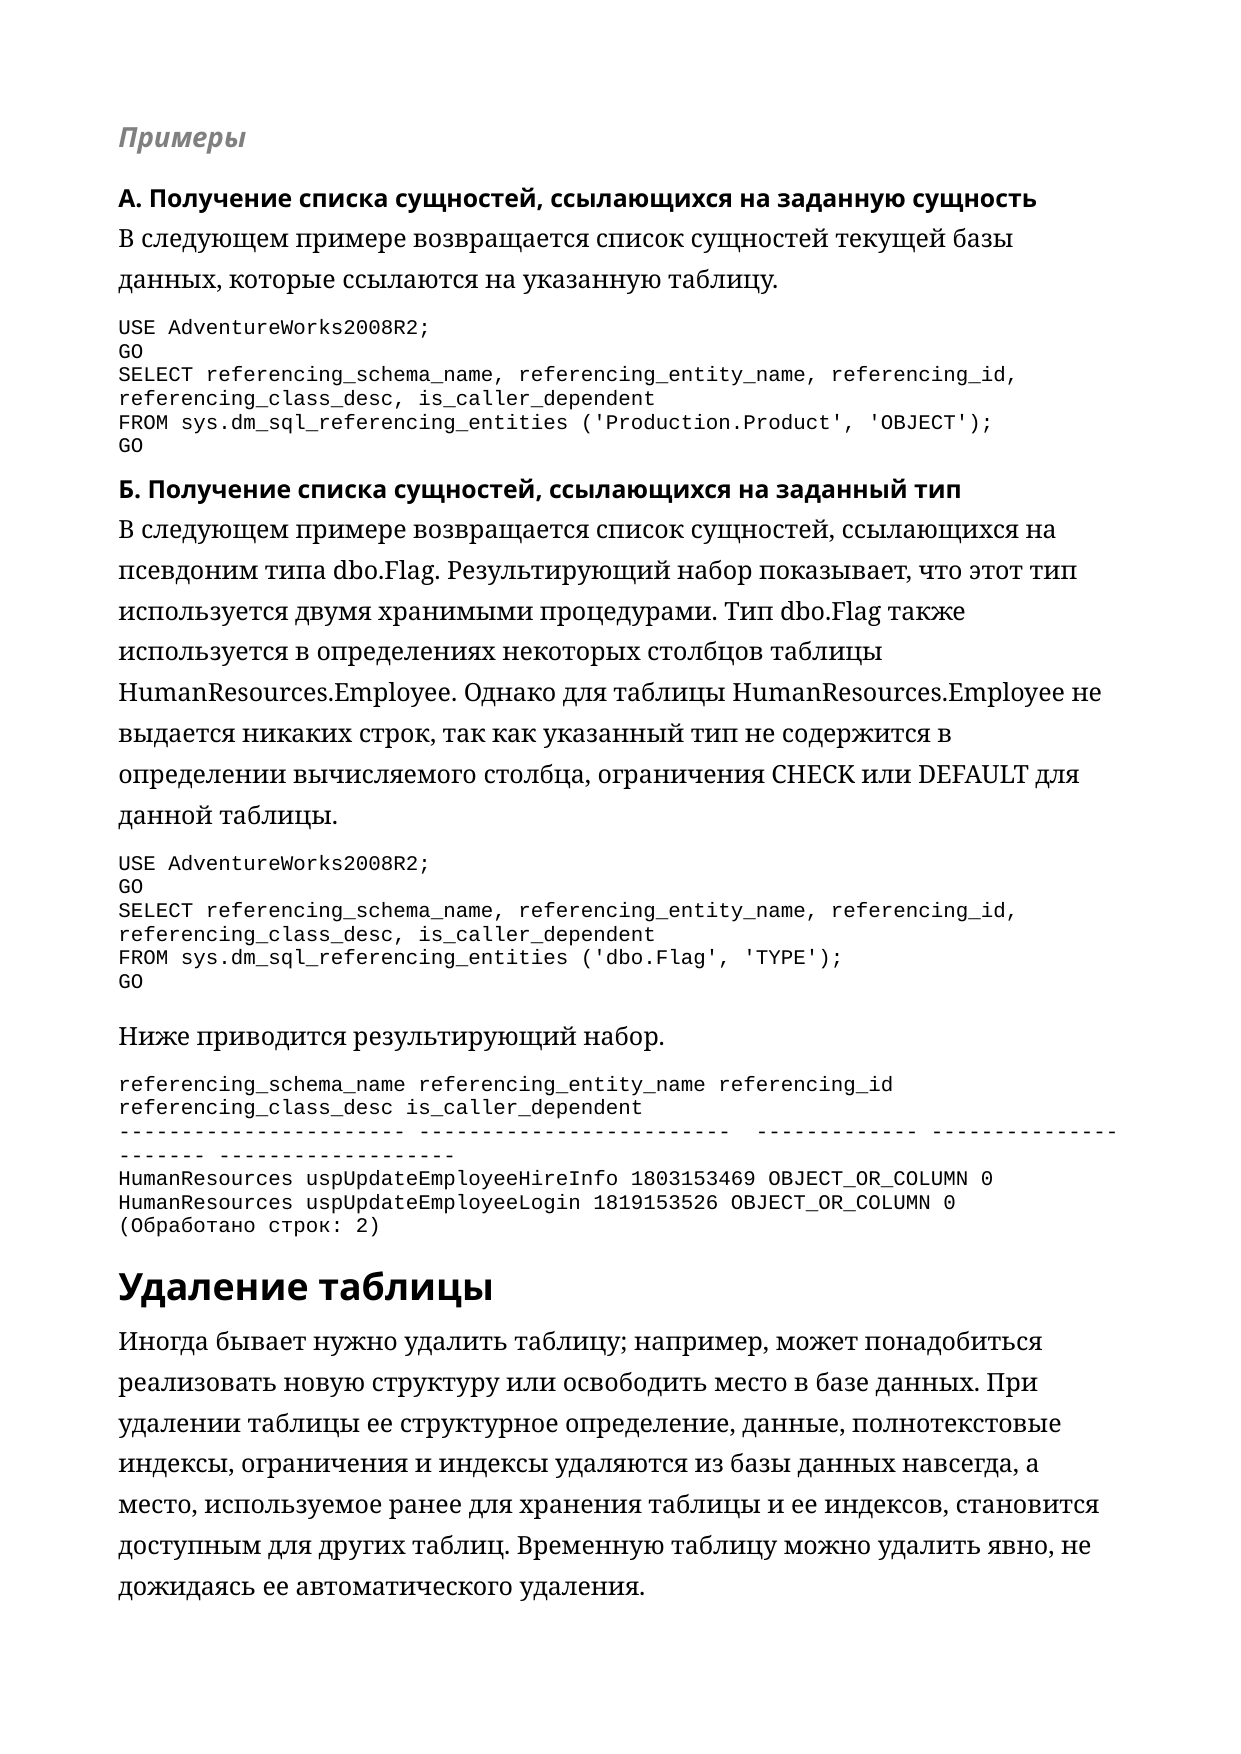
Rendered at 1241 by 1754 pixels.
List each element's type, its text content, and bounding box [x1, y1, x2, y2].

text GO [118, 341, 1122, 364]
text GO [118, 435, 1122, 459]
subtitle Б. Получение списка сущностей, ссылающихся на заданный тип [118, 471, 1122, 505]
text SELECT referencing_schema_name, referencing_entity_name, referencing_id, referencing_class_desc, is_caller_dependent [118, 900, 1122, 947]
text Иногда бывает нужно удалить таблицу; например, может понадобиться реализовать новую структуру или освободить место в базе данных. При удалении таблицы ее структурное определение, данные, полнотекстовые индексы, ограничения и индексы удаляются из базы данных навсегда, а место, используемое ранее для хранения таблицы и ее индексов, становится доступным для других таблиц. Временную таблицу можно удалить явно, не дожидаясь ее автоматического удаления. [118, 1323, 1122, 1603]
text HumanResources uspUpdateEmployeeLogin 1819153526 OBJECT_OR_COLUMN 0 [118, 1192, 1122, 1216]
text (Обработано строк: 2) [118, 1216, 1122, 1239]
text USE AdventureWorks2008R2; [118, 317, 1122, 341]
text USE AdventureWorks2008R2; [118, 853, 1122, 876]
text Ниже приводится результирующий набор. [118, 1018, 1122, 1052]
text В следующем примере возвращается список сущностей, ссылающихся на псевдоним типа dbo.Flag. Результирующий набор показывает, что этот тип используется двумя хранимыми процедурами. Тип dbo.Flag также используется в определениях некоторых столбцов таблицы HumanResources.Employee. Однако для таблицы HumanResources.Employee не выдается никаких строк, так как указанный тип не содержится в определении вычисляемого столбца, ограничения CHECK или DEFAULT для данной таблицы. [118, 511, 1122, 831]
text В следующем примере возвращается список сущностей текущей базы данных, которые ссылаются на указанную таблицу. [118, 221, 1122, 296]
text GO [118, 876, 1122, 900]
text GO [118, 971, 1122, 994]
text ----------------------- ------------------------- ------------- ---------------------- ------------------- [118, 1121, 1122, 1168]
text SELECT referencing_schema_name, referencing_entity_name, referencing_id, referencing_class_desc, is_caller_dependent [118, 364, 1122, 412]
subtitle Примеры [118, 118, 1122, 156]
text FROM sys.dm_sql_referencing_entities ('dbo.Flag', 'TYPE'); [118, 947, 1122, 971]
text HumanResources uspUpdateEmployeeHireInfo 1803153469 OBJECT_OR_COLUMN 0 [118, 1168, 1122, 1192]
subtitle Удаление таблицы [118, 1260, 1122, 1311]
text referencing_schema_name referencing_entity_name referencing_id referencing_class_desc is_caller_dependent [118, 1074, 1122, 1121]
subtitle А. Получение списка сущностей, ссылающихся на заданную сущность [118, 181, 1122, 214]
text FROM sys.dm_sql_referencing_entities ('Production.Product', 'OBJECT'); [118, 412, 1122, 435]
